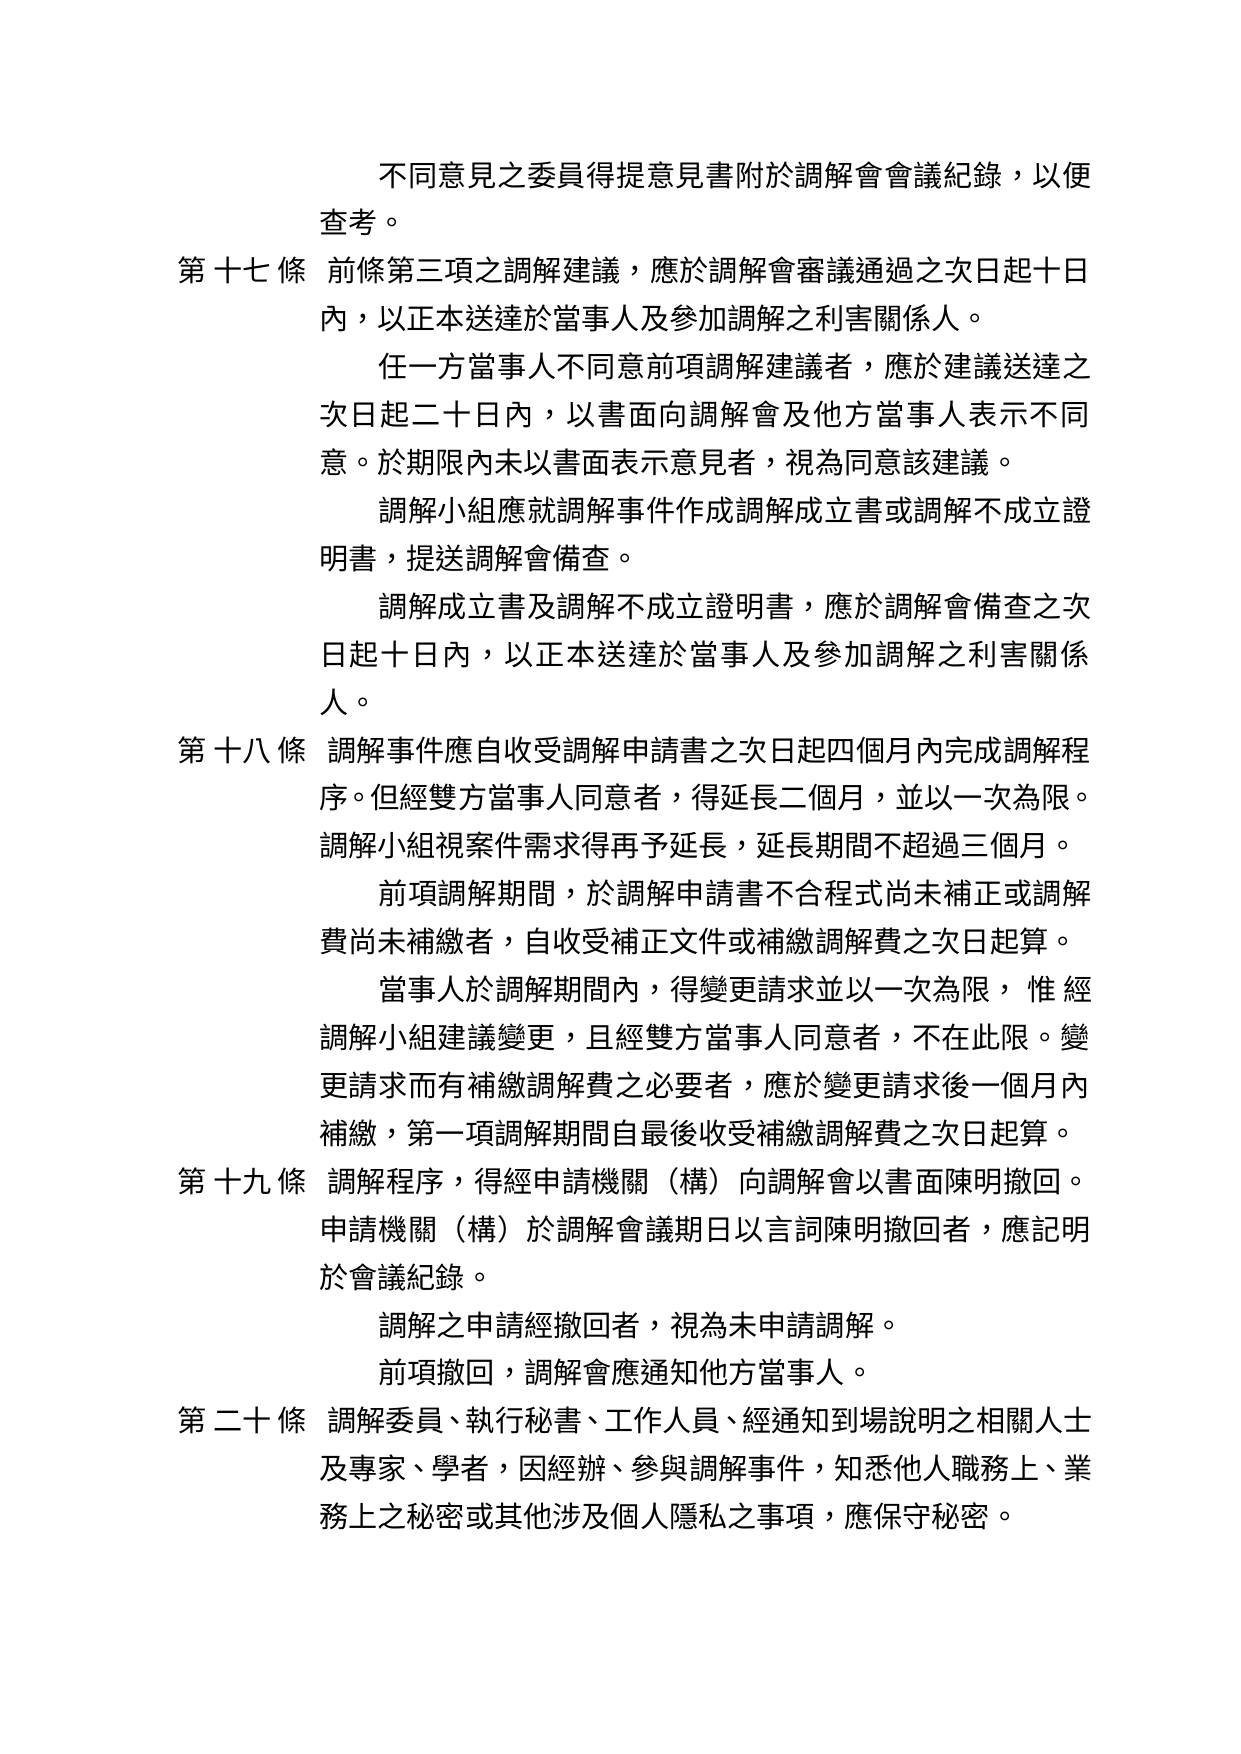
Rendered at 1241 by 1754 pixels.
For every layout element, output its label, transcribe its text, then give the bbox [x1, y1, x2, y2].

text 調解之申請經撤回者，視為未申請調解。 [319, 1298, 1092, 1346]
text 前項調解期間，於調解申請書不合程式尚未補正或調解費尚未補繳者，自收受補正文件或補繳調解費之次日起算。 [319, 866, 1092, 962]
text 第 二十 條 調解委員、執行秘書、工作人員、經通知到場說明之相關人士及專家、學者，因經辦、參與調解事件，知悉他人職務上、業務上之秘密或其他涉及個人隱私之事項，應保守秘密。 [177, 1393, 1092, 1537]
text 當事人於調解期間內，得變更請求並以一次為限， 惟經調解小組建議變更，且經雙方當事人同意者，不在此限。變更請求而有補繳調解費之必要者，應於變更請求後一個月內補繳，第一項調解期間自最後收受補繳調解費之次日起算。 [319, 962, 1092, 1154]
text 第 十九 條 調解程序，得經申請機關（構）向調解會以書面陳明撤回。申請機關（構）於調解會議期日以言詞陳明撤回者，應記明於會議紀錄。 [177, 1154, 1092, 1298]
text 第 十八 條 調解事件應自收受調解申請書之次日起四個月內完成調解程序。但經雙方當事人同意者，得延長二個月，並以一次為限。調解小組視案件需求得再予延長，延長期間不超過三個月。 [177, 723, 1092, 866]
text 調解小組應就調解事件作成調解成立書或調解不成立證明書，提送調解會備查。 [319, 483, 1092, 579]
text 不同意見之委員得提意見書附於調解會會議紀錄，以便查考。 [319, 148, 1092, 243]
text 調解成立書及調解不成立證明書，應於調解會備查之次日起十日內，以正本送達於當事人及參加調解之利害關係人。 [319, 579, 1092, 723]
text 前項撤回，調解會應通知他方當事人。 [319, 1346, 1092, 1393]
text 第 十七 條 前條第三項之調解建議，應於調解會審議通過之次日起十日內，以正本送達於當事人及參加調解之利害關係人。 [177, 243, 1092, 339]
text 任一方當事人不同意前項調解建議者，應於建議送達之次日起二十日內，以書面向調解會及他方當事人表示不同意。於期限內未以書面表示意見者，視為同意該建議。 [319, 339, 1092, 483]
